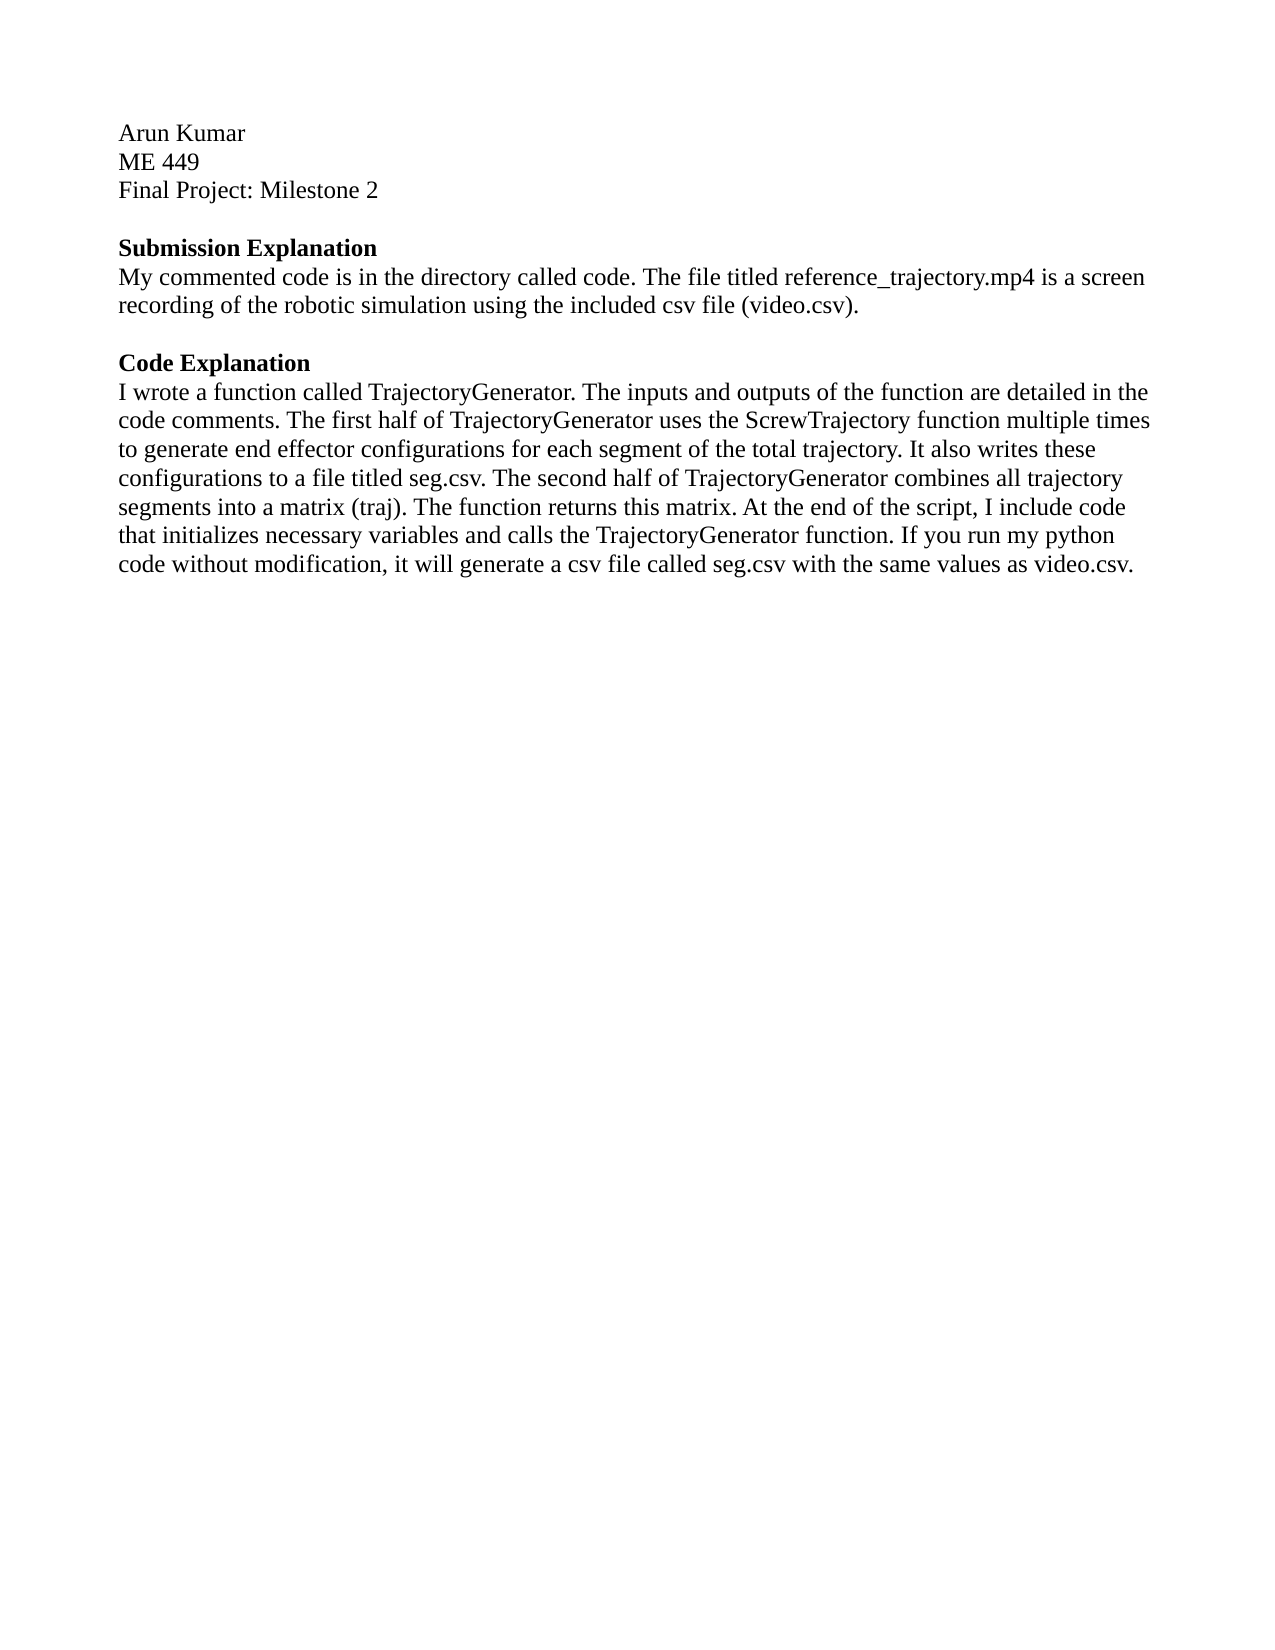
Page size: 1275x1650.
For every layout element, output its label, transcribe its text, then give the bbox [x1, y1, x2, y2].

text I wrote a function called TrajectoryGenerator. The inputs and outputs of the function are detailed in the code comments. The first half of TrajectoryGenerator uses the ScrewTrajectory function multiple times to generate end effector configurations for each segment of the total trajectory. It also writes these configurations to a file titled seg.csv. The second half of TrajectoryGenerator combines all trajectory segments into a matrix (traj). The function returns this matrix. At the end of the script, I include code that initializes necessary variables and calls the TrajectoryGenerator function. If you run my python code without modification, it will generate a csv file called seg.csv with the same values as video.csv. [118, 377, 1157, 578]
text ME 449 [118, 147, 1157, 176]
text Final Project: Milestone 2 [118, 176, 1157, 204]
text Code Explanation [118, 348, 1157, 377]
text Submission Explanation [118, 233, 1157, 262]
text Arun Kumar [118, 118, 1157, 147]
text My commented code is in the directory called code. The file titled reference_trajectory.mp4 is a screen recording of the robotic simulation using the included csv file (video.csv). [118, 262, 1157, 319]
